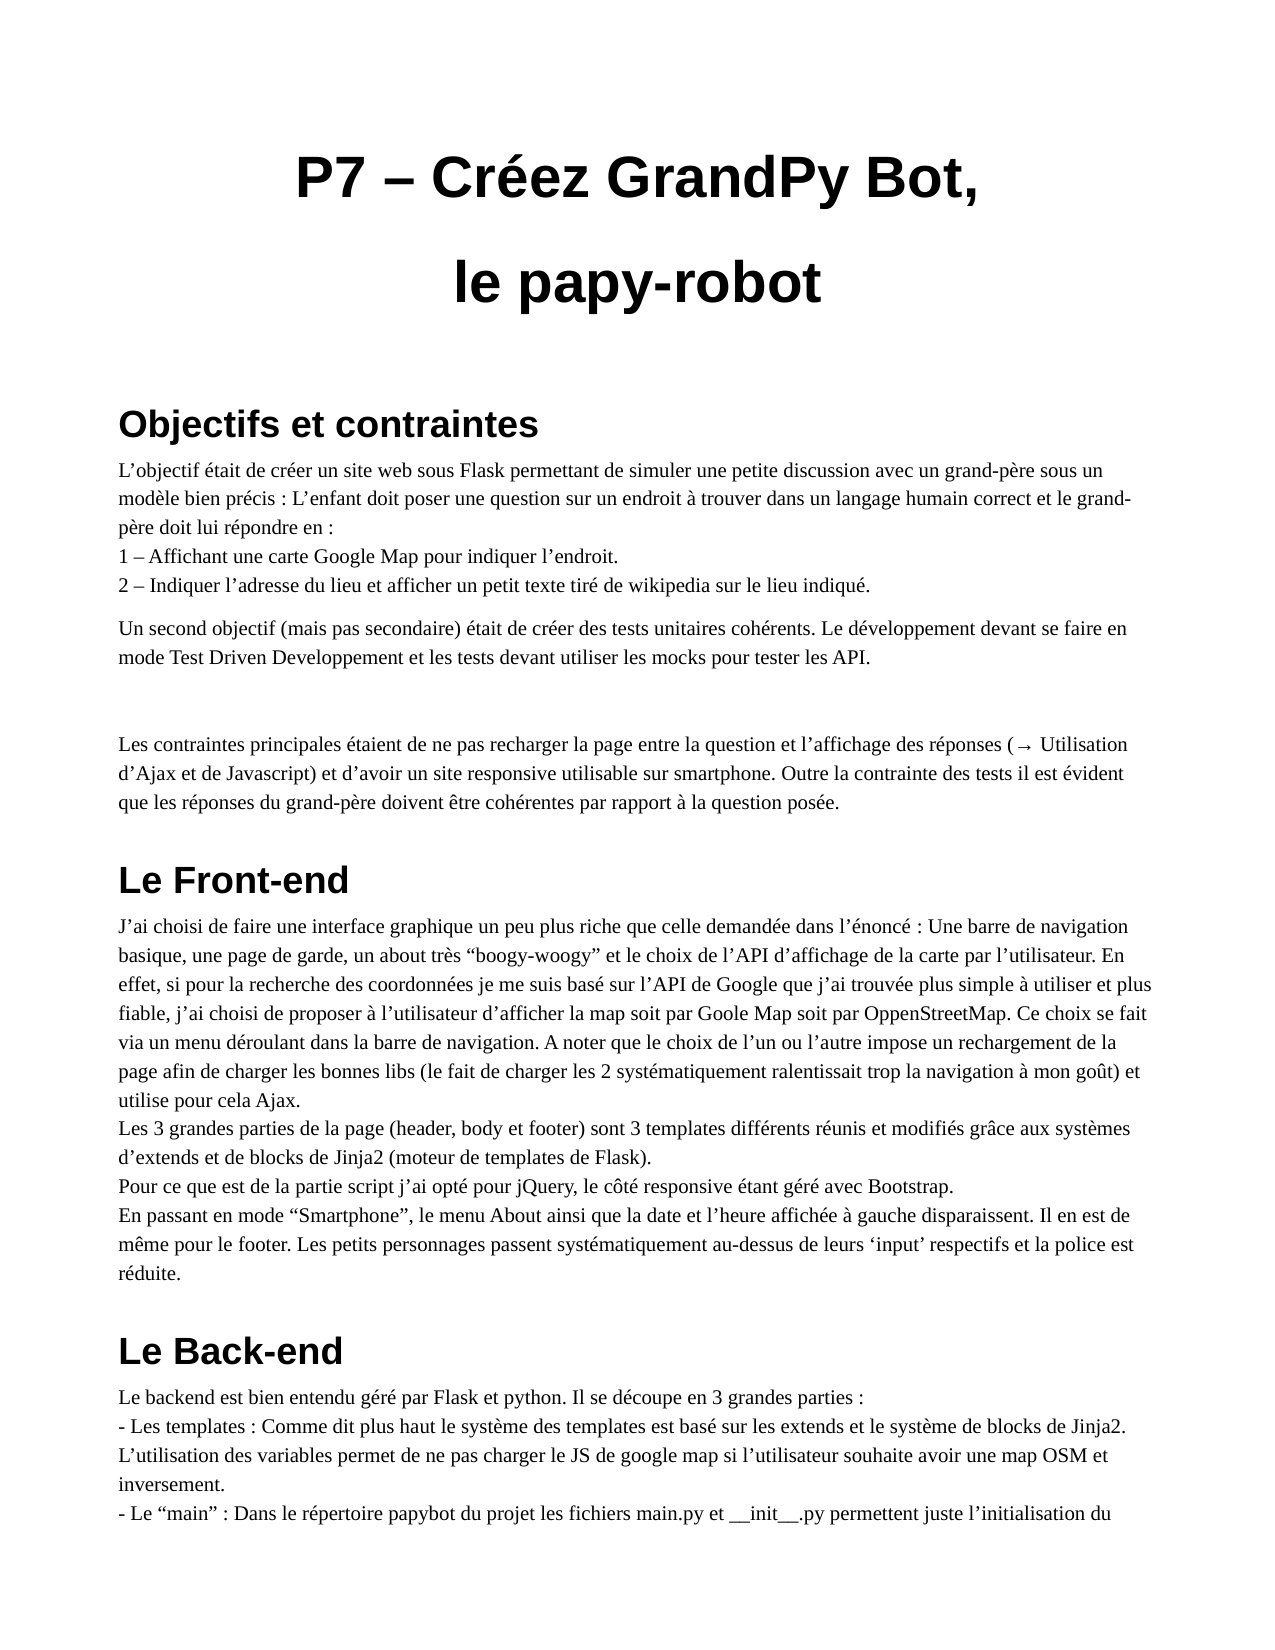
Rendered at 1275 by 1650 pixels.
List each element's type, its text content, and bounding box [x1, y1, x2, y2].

text Un second objectif (mais pas secondaire) était de créer des tests unitaires cohérents. Le développement devant se faire en mode Test Driven Developpement et les tests devant utiliser les mocks pour tester les API. [118, 616, 1157, 669]
text L’objectif était de créer un site web sous Flask permettant de simuler une petite discussion avec un grand-père sous un modèle bien précis : L’enfant doit poser une question sur un endroit à trouver dans un langage humain correct et le grand-père doit lui répondre en : 1 – Affichant une carte Google Map pour indiquer l’endroit. 2 – Indiquer l’adresse du lieu et afficher un petit texte tiré de wikipedia sur le lieu indiqué. [118, 457, 1157, 597]
title P7 – Créez GrandPy Bot, [118, 143, 1157, 210]
title le papy-robot [118, 248, 1157, 315]
subtitle Objectifs et contraintes [118, 401, 1157, 445]
text Le backend est bien entendu géré par Flask et python. Il se découpe en 3 grandes parties : - Les templates : Comme dit plus haut le système des templates est basé sur les extends et le système de blocks de Jinja2. L’utilisation des variables permet de ne pas charger le JS de google map si l’utilisateur souhaite avoir une map OSM et inversement. - Le “main” : Dans le répertoire papybot du projet les fichiers main.py et __init__.py permettent juste l’initialisation du [118, 1385, 1157, 1525]
text J’ai choisi de faire une interface graphique un peu plus riche que celle demandée dans l’énoncé : Une barre de navigation basique, une page de garde, un about très “boogy-woogy” et le choix de l’API d’affichage de la carte par l’utilisateur. En effet, si pour la recherche des coordonnées je me suis basé sur l’API de Google que j’ai trouvée plus simple à utiliser et plus fiable, j’ai choisi de proposer à l’utilisateur d’afficher la map soit par Goole Map soit par OppenStreetMap. Ce choix se fait via un menu déroulant dans la barre de navigation. A noter que le choix de l’un ou l’autre impose un rechargement de la page afin de charger les bonnes libs (le fait de charger les 2 systématiquement ralentissait trop la navigation à mon goût) et utilise pour cela Ajax. Les 3 grandes parties de la page (header, body et footer) sont 3 templates différents réunis et modifiés grâce aux systèmes d’extends et de blocks de Jinja2 (moteur de templates de Flask). Pour ce que est de la partie script j’ai opté pour jQuery, le côté responsive étant géré avec Bootstrap. En passant en mode “Smartphone”, le menu About ainsi que la date et l’heure affichée à gauche disparaissent. Il en est de même pour le footer. Les petits personnages passent systématiquement au-dessus de leurs ‘input’ respectifs et la police est réduite. [118, 914, 1157, 1285]
text Les contraintes principales étaient de ne pas recharger la page entre la question et l’affichage des réponses (→ Utilisation d’Ajax et de Javascript) et d’avoir un site responsive utilisable sur smartphone. Outre la contrainte des tests il est évident que les réponses du grand-père doivent être cohérentes par rapport à la question posée. [118, 732, 1157, 814]
subtitle Le Front-end [118, 858, 1157, 902]
subtitle Le Back-end [118, 1329, 1157, 1373]
